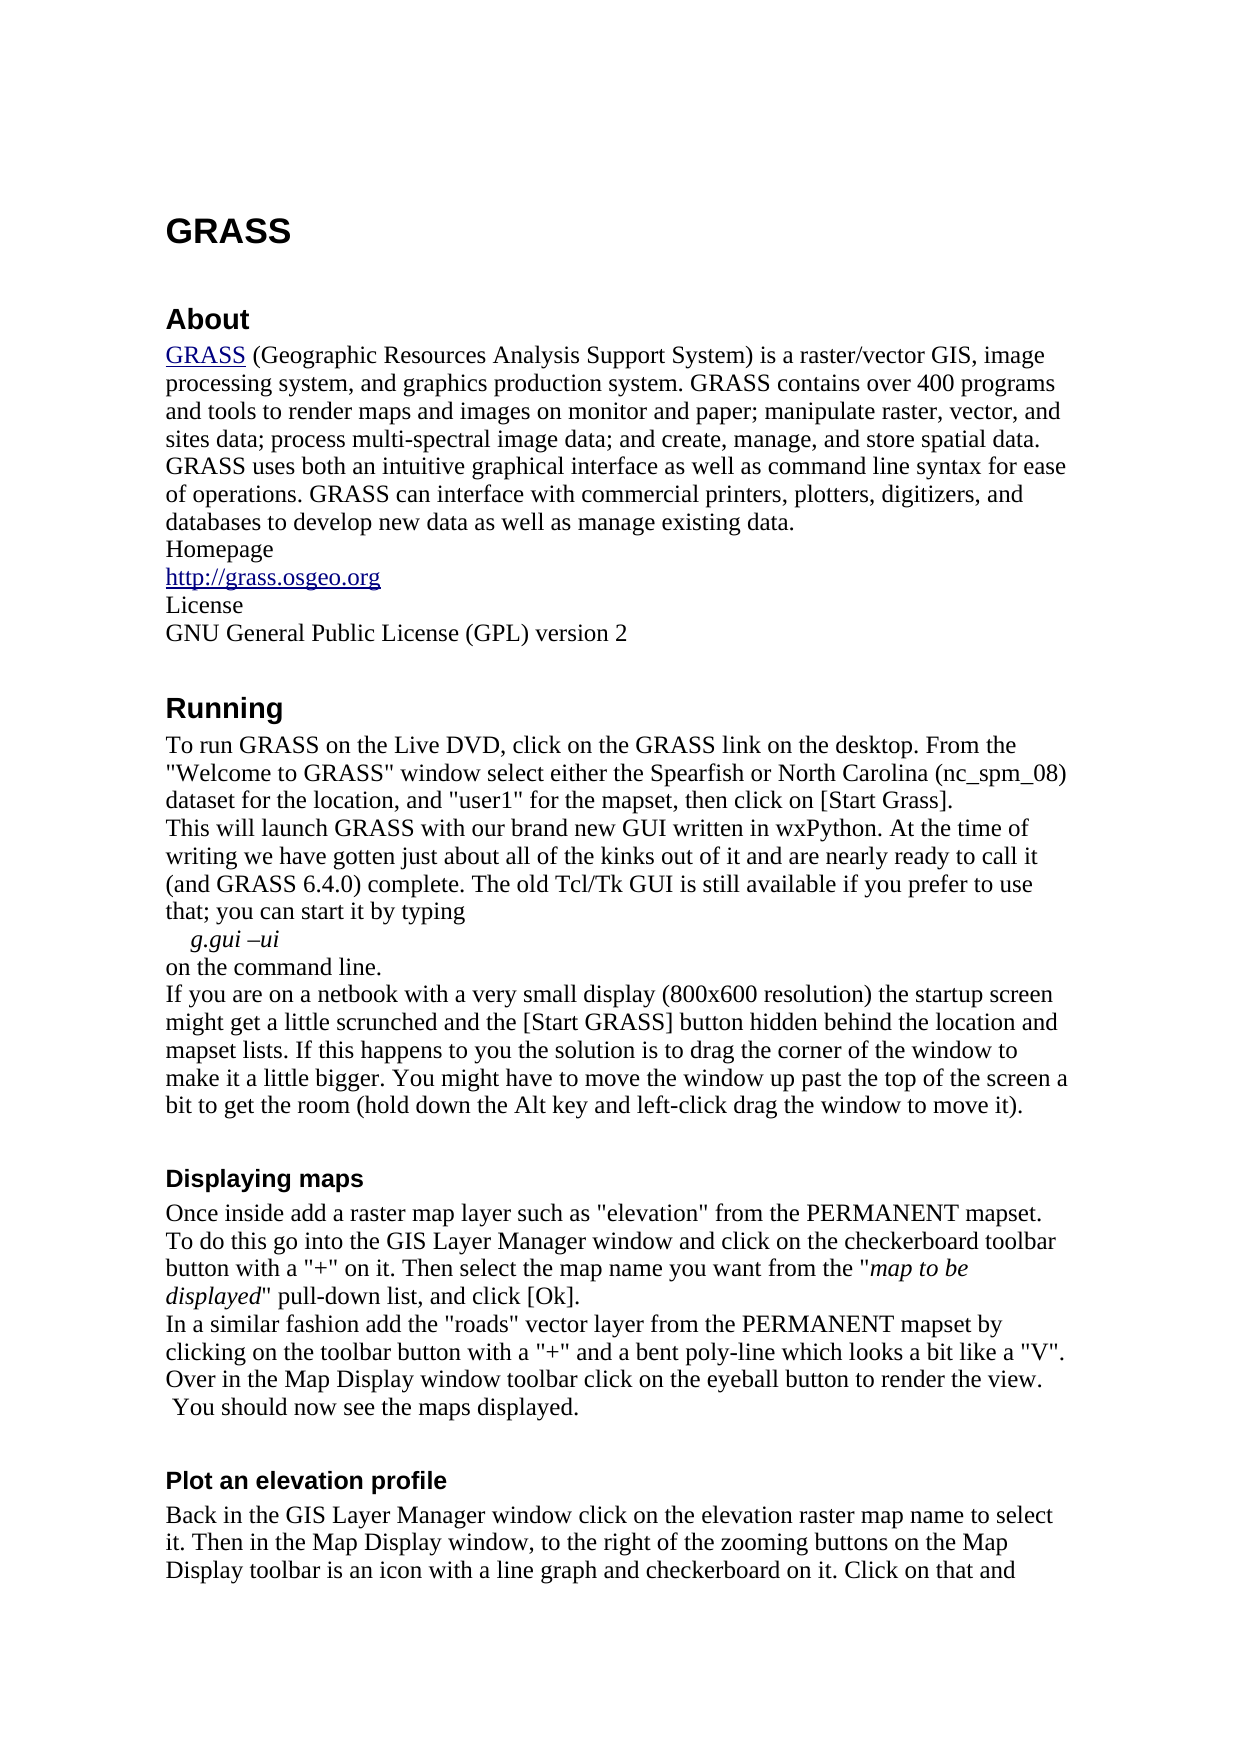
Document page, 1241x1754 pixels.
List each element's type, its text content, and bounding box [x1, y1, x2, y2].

text g.gui –ui [165, 925, 1075, 953]
text GRASS (Geographic Resources Analysis Support System) is a raster/vector GIS, image processing system, and graphics production system. GRASS contains over 400 programs and tools to render maps and images on monitor and paper; manipulate raster, vector, and sites data; process multi-spectral image data; and create, manage, and store spatial data. GRASS uses both an intuitive graphical interface as well as command line syntax for ease of operations. GRASS can interface with commercial printers, plotters, digitizers, and databases to develop new data as well as manage existing data. [165, 342, 1075, 536]
subtitle Plot an elevation profile [165, 1467, 1075, 1494]
text Over in the Map Display window toolbar click on the eyeball button to render the view. You should now see the maps displayed. [165, 1365, 1075, 1421]
subtitle GRASS [165, 211, 1075, 251]
text on the command line. [165, 953, 1075, 981]
text This will launch GRASS with our brand new GUI written in wxPython. At the time of writing we have gotten just about all of the kinks out of it and are nearly ready to call it (and GRASS 6.4.0) complete. The old Tcl/Tk GUI is still available if you prefer to use that; you can start it by typing [165, 814, 1075, 925]
text In a similar fashion add the "roads" vector layer from the PERMANENT mapset by clicking on the toolbar button with a "+" and a bent poly-line which looks a bit like a "V". [165, 1310, 1075, 1365]
text Once inside add a raster map layer such as "elevation" from the PERMANENT mapset. To do this go into the GIS Layer Manager window and click on the checkerboard toolbar button with a "+" on it. Then select the map name you want from the "map to be displayed" pull-down list, and click [Ok]. [165, 1199, 1075, 1310]
text Homepage [165, 536, 1075, 563]
text http://grass.osgeo.org [165, 563, 1075, 591]
text License [165, 591, 1075, 619]
subtitle About [165, 303, 1075, 335]
text GNU General Public License (GPL) version 2 [165, 619, 1075, 646]
subtitle Displaying maps [165, 1165, 1075, 1193]
text Back in the GIS Layer Manager window click on the elevation raster map name to select it. Then in the Map Display window, to the right of the zooming buttons on the Map Display toolbar is an icon with a line graph and checkerboard on it. Click on that and [165, 1501, 1075, 1584]
text If you are on a netbook with a very small display (800x600 resolution) the startup screen might get a little scrunched and the [Start GRASS] button hidden behind the location and mapset lists. If this happens to you the solution is to drag the corner of the window to make it a little bigger. You might have to move the window up past the top of the screen a bit to get the room (hold down the Alt key and left-click drag the window to move it). [165, 981, 1075, 1119]
subtitle Running [165, 692, 1075, 725]
text To run GRASS on the Live DVD, click on the GRASS link on the desktop. From the "Welcome to GRASS" window select either the Spearfish or North Carolina (nc_spm_08) dataset for the location, and "user1" for the mapset, then click on [Start Grass]. [165, 731, 1075, 814]
